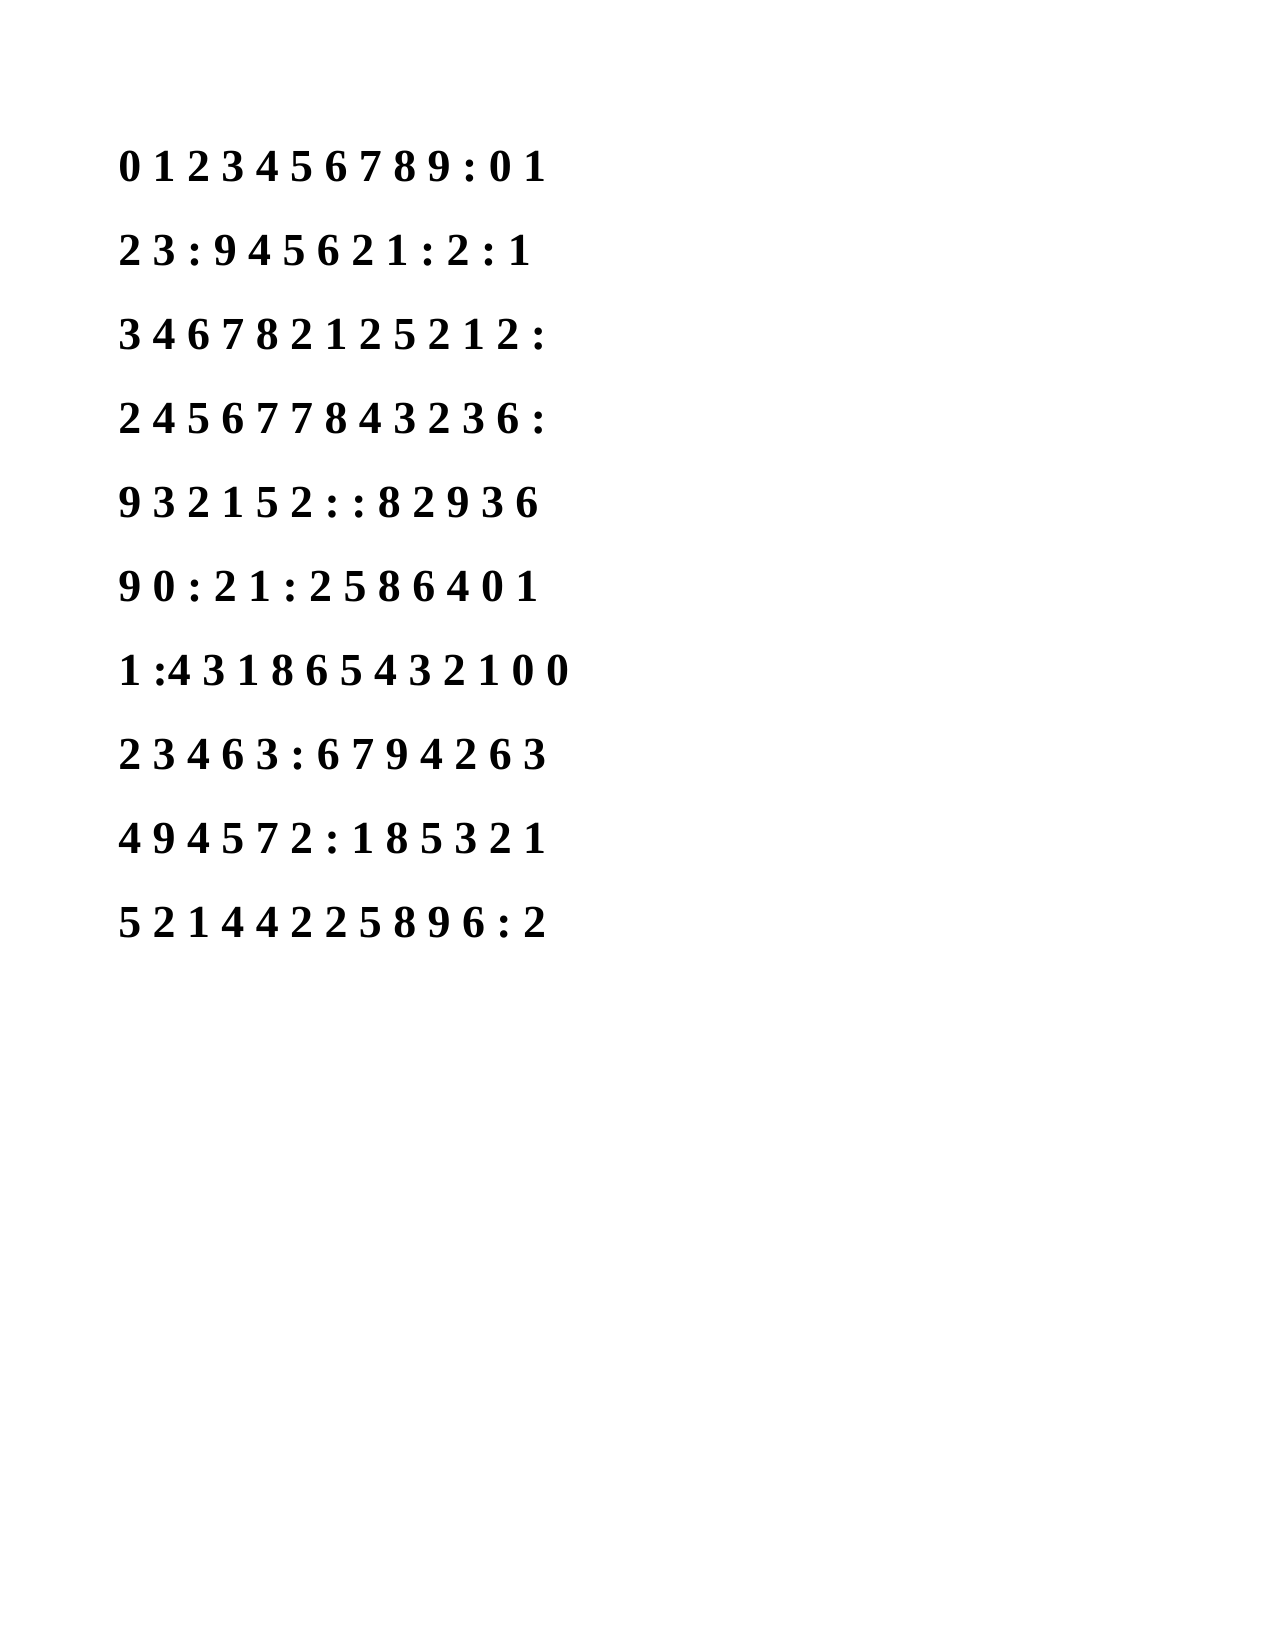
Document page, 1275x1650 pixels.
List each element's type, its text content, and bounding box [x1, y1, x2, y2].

text 9 3 2 1 5 2 : : 8 2 9 3 6 [118, 475, 1157, 527]
text 2 3 : 9 4 5 6 2 1 : 2 : 1 [118, 223, 1157, 276]
text 9 0 : 2 1 : 2 5 8 6 4 0 1 [118, 559, 1157, 611]
text 0 1 2 3 4 5 6 7 8 9 : 0 1 [118, 139, 1157, 192]
text 2 4 5 6 7 7 8 4 3 2 3 6 : [118, 391, 1157, 443]
text 1 :4 3 1 8 6 5 4 3 2 1 0 0 [118, 643, 1157, 695]
text 5 2 1 4 4 2 2 5 8 9 6 : 2 [118, 894, 1157, 947]
text 3 4 6 7 8 2 1 2 5 2 1 2 : [118, 307, 1157, 359]
text 2 3 4 6 3 : 6 7 9 4 2 6 3 [118, 727, 1157, 779]
text 4 9 4 5 7 2 : 1 8 5 3 2 1 [118, 811, 1157, 863]
